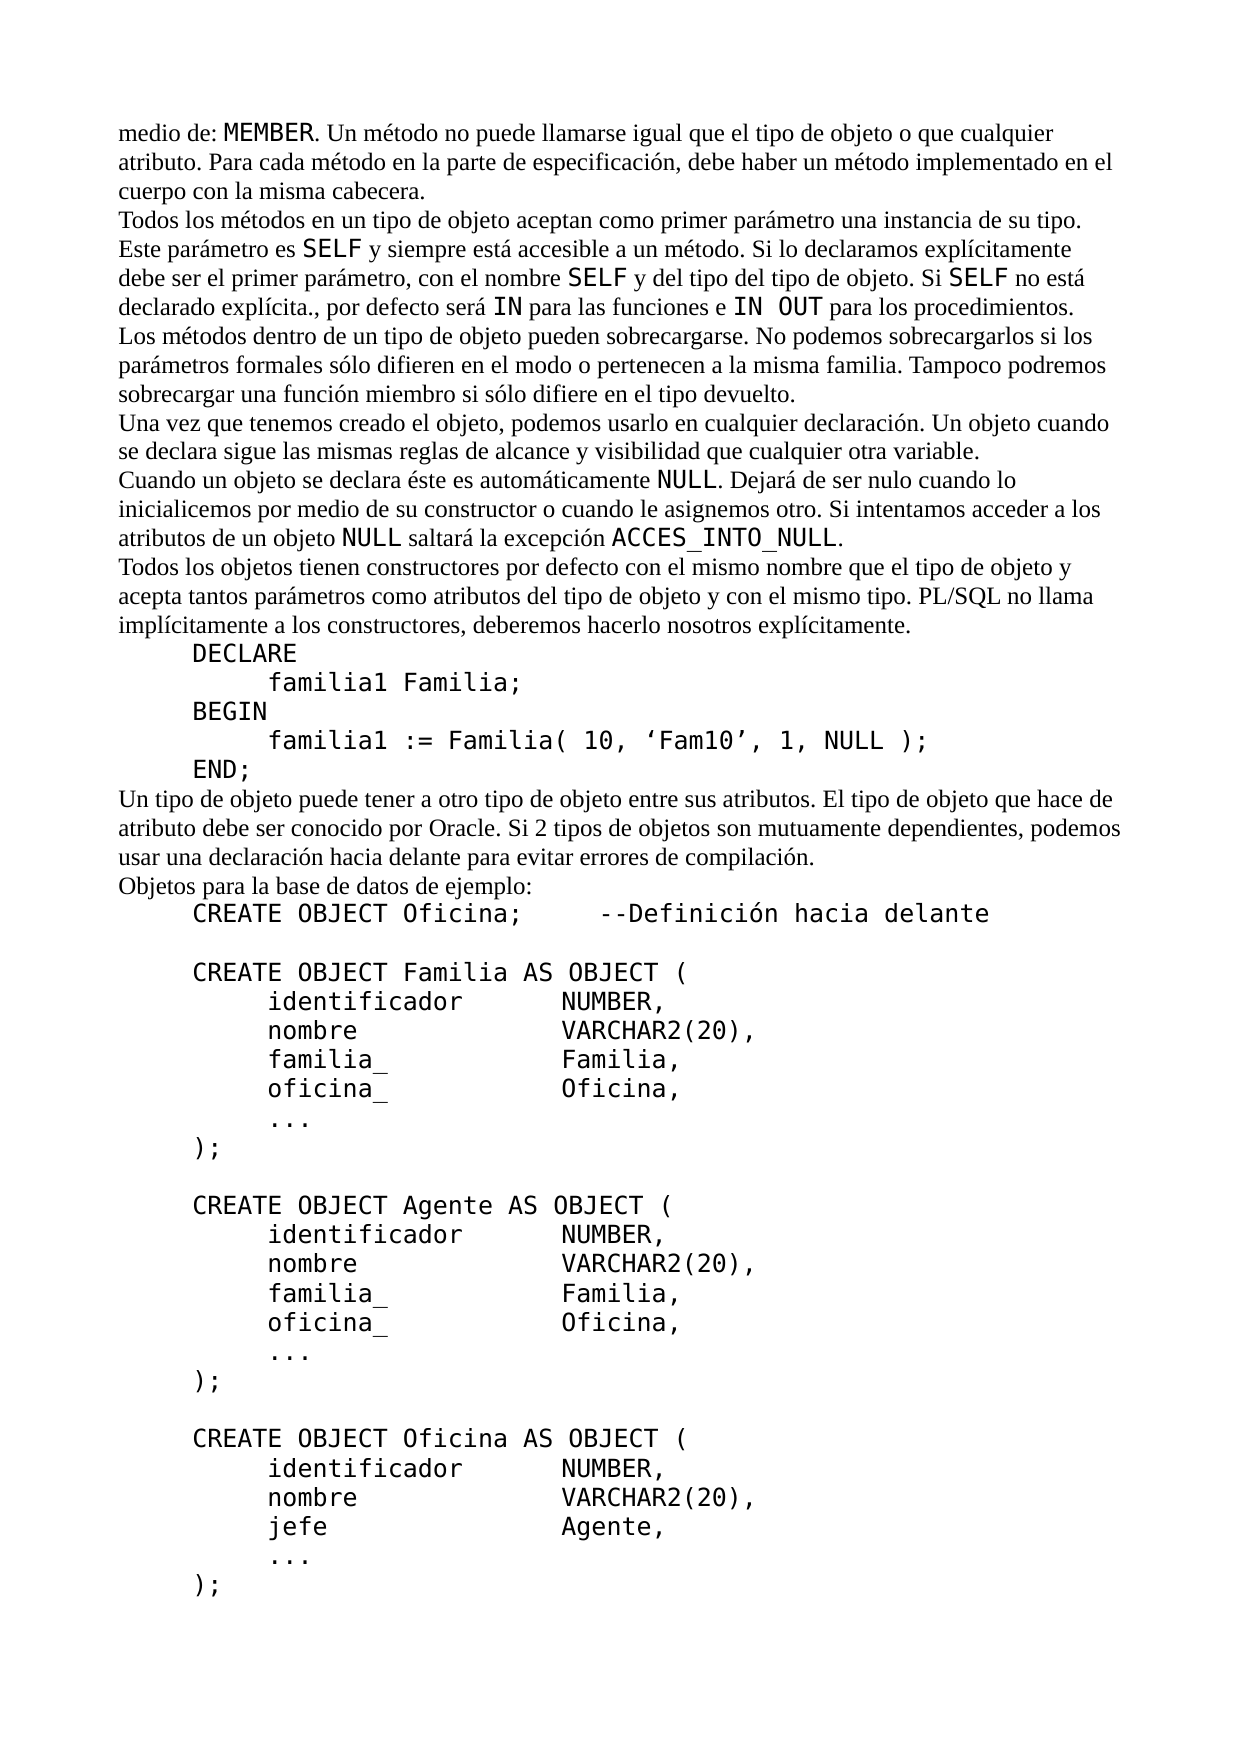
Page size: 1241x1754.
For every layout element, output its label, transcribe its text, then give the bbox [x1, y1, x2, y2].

text nombre VARCHAR2(20), [192, 1016, 1122, 1045]
text Los métodos dentro de un tipo de objeto pueden sobrecargarse. No podemos sobrecargarlos si los parámetros formales sólo difieren en el modo o pertenecen a la misma familia. Tampoco podremos sobrecargar una función miembro si sólo difiere en el tipo devuelto. [118, 321, 1122, 408]
text CREATE OBJECT Oficina; --Definición hacia delante [192, 899, 1122, 929]
text familia_ Familia, [192, 1279, 1122, 1308]
text CREATE OBJECT Oficina AS OBJECT ( [192, 1424, 1122, 1454]
text oficina_ Oficina, [192, 1074, 1122, 1104]
text identificador NUMBER, [192, 1220, 1122, 1249]
text CREATE OBJECT Agente AS OBJECT ( [192, 1191, 1122, 1220]
text CREATE OBJECT Familia AS OBJECT ( [192, 958, 1122, 987]
text Todos los métodos en un tipo de objeto aceptan como primer parámetro una instancia de su tipo. Este parámetro es SELF y siempre está accesible a un método. Si lo declaramos explícitamente debe ser el primer parámetro, con el nombre SELF y del tipo del tipo de objeto. Si SELF no está declarado explícita., por defecto será IN para las funciones e IN OUT para los procedimientos. [118, 205, 1122, 321]
text END; [192, 755, 1122, 784]
text ... [192, 1337, 1122, 1366]
text jefe Agente, [192, 1512, 1122, 1541]
text Un tipo de objeto puede tener a otro tipo de objeto entre sus atributos. El tipo de objeto que hace de atributo debe ser conocido por Oracle. Si 2 tipos de objetos son mutuamente dependientes, podemos usar una declaración hacia delante para evitar errores de compilación. [118, 784, 1122, 871]
text familia1 Familia; [192, 668, 1122, 697]
text nombre VARCHAR2(20), [192, 1249, 1122, 1279]
text ); [192, 1570, 1122, 1599]
text familia1 := Familia( 10, ‘Fam10’, 1, NULL ); [192, 726, 1122, 755]
text BEGIN [192, 697, 1122, 726]
text Todos los objetos tienen constructores por defecto con el mismo nombre que el tipo de objeto y acepta tantos parámetros como atributos del tipo de objeto y con el mismo tipo. PL/SQL no llama implícitamente a los constructores, deberemos hacerlo nosotros explícitamente. [118, 552, 1122, 639]
text ); [192, 1133, 1122, 1162]
text oficina_ Oficina, [192, 1308, 1122, 1337]
text DECLARE [192, 639, 1122, 668]
text Cuando un objeto se declara éste es automáticamente NULL. Dejará de ser nulo cuando lo inicialicemos por medio de su constructor o cuando le asignemos otro. Si intentamos acceder a los atributos de un objeto NULL saltará la excepción ACCES_INTO_NULL. [118, 465, 1122, 552]
text ... [192, 1104, 1122, 1133]
text familia_ Familia, [192, 1045, 1122, 1074]
text ); [192, 1366, 1122, 1395]
text Una vez que tenemos creado el objeto, podemos usarlo en cualquier declaración. Un objeto cuando se declara sigue las mismas reglas de alcance y visibilidad que cualquier otra variable. [118, 408, 1122, 465]
text medio de: MEMBER. Un método no puede llamarse igual que el tipo de objeto o que cualquier atributo. Para cada método en la parte de especificación, debe haber un método implementado en el cuerpo con la misma cabecera. [118, 118, 1122, 205]
text nombre VARCHAR2(20), [192, 1483, 1122, 1512]
text ... [192, 1541, 1122, 1570]
text identificador NUMBER, [192, 987, 1122, 1016]
text identificador NUMBER, [192, 1454, 1122, 1483]
text Objetos para la base de datos de ejemplo: [118, 871, 1122, 899]
